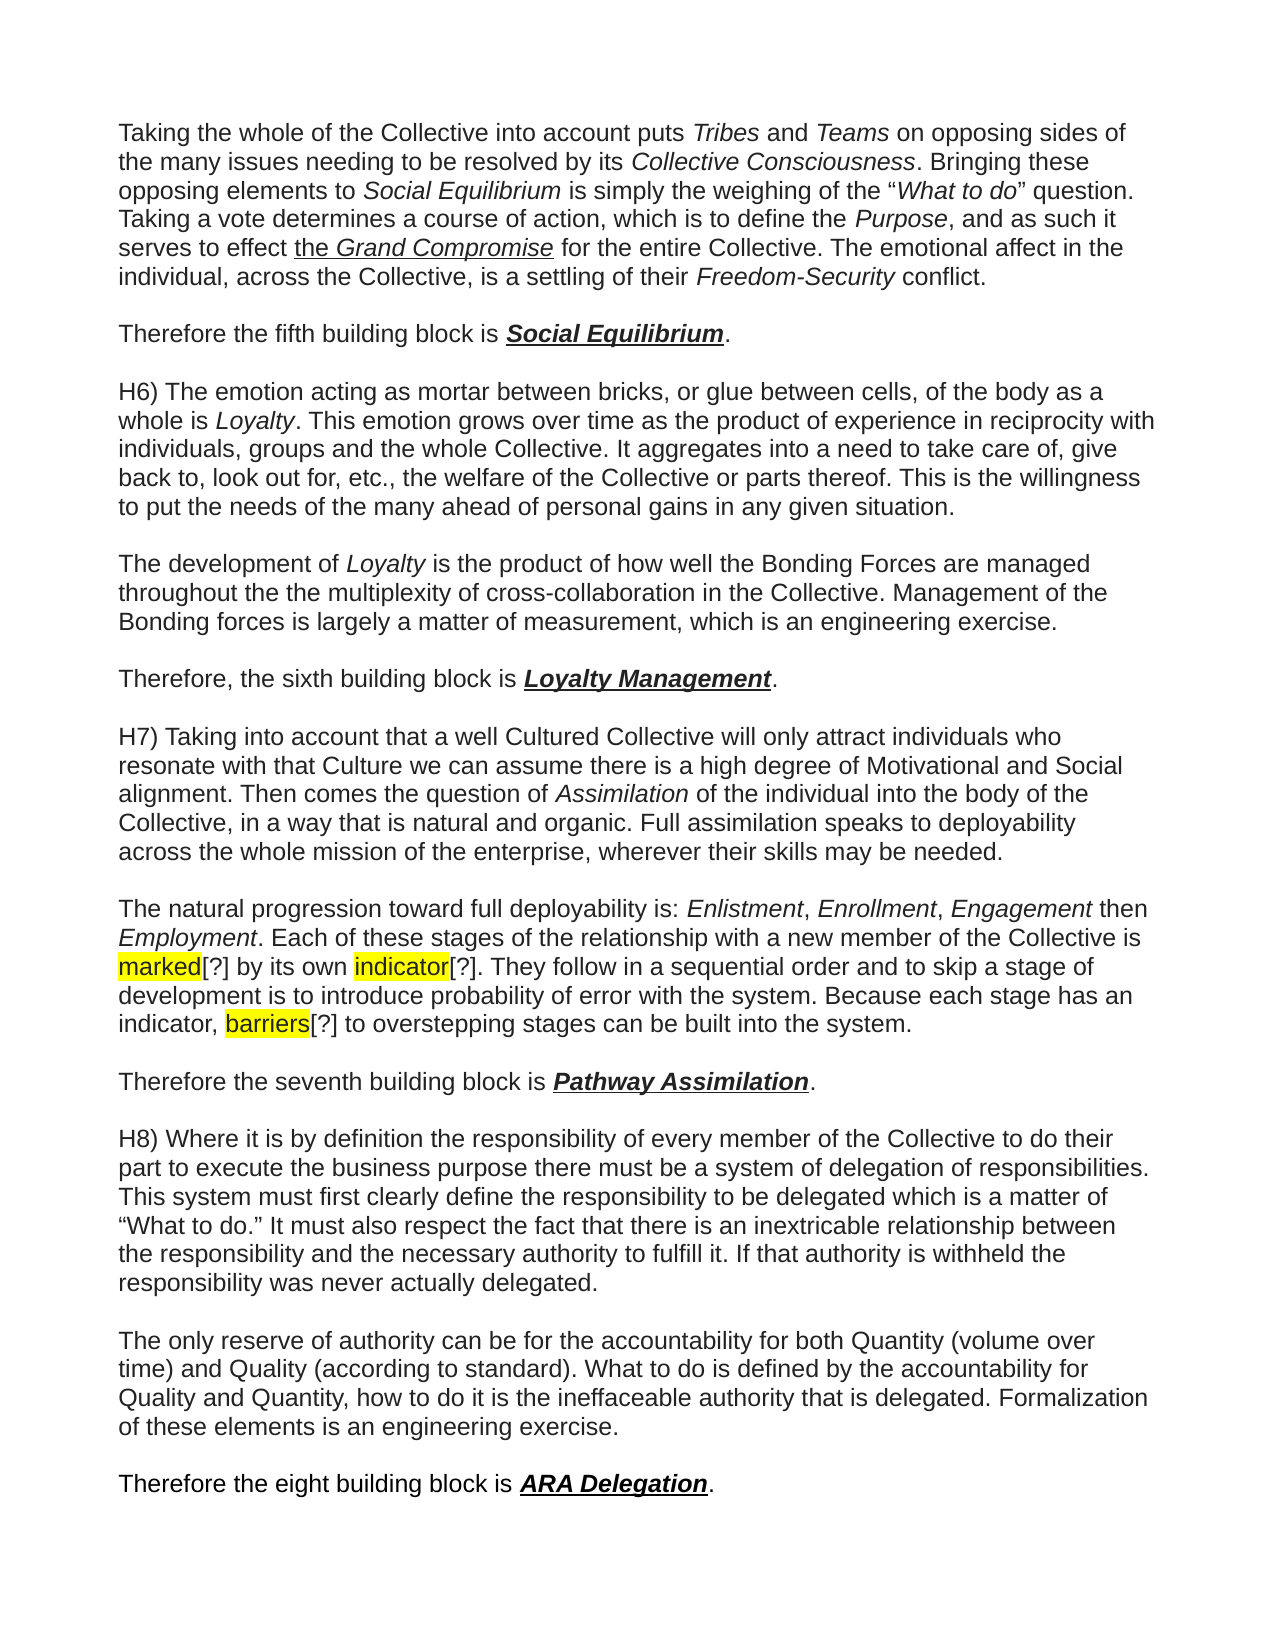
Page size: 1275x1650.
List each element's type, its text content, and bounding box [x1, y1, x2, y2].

text Taking the whole of the Collective into account puts Tribes and Teams on opposing sides of the many issues needing to be resolved by its Collective Consciousness. Bringing these opposing elements to Social Equilibrium is simply the weighing of the “What to do” question. Taking a vote determines a course of action, which is to define the Purpose, and as such it serves to effect the Grand Compromise for the entire Collective. The emotional affect in the individual, across the Collective, is a settling of their Freedom-Security conflict. [118, 118, 1157, 291]
text H8) Where it is by definition the responsibility of every member of the Collective to do their part to execute the business purpose there must be a system of delegation of responsibilities. This system must first clearly define the responsibility to be delegated which is a matter of “What to do.” It must also respect the fact that there is an inextricable relationship between the responsibility and the necessary authority to fulfill it. If that authority is withheld the responsibility was never actually delegated. [118, 1124, 1157, 1297]
text H7) Taking into account that a well Cultured Collective will only attract individuals who resonate with that Culture we can assume there is a high degree of Motivational and Social alignment. Then comes the question of Assimilation of the individual into the body of the Collective, in a way that is natural and organic. Full assimilation speaks to deployability across the whole mission of the enterprise, wherever their skills may be needed. [118, 722, 1157, 866]
text The development of Loyalty is the product of how well the Bonding Forces are managed throughout the the multiplexity of cross-collaboration in the Collective. Management of the Bonding forces is largely a matter of measurement, which is an engineering exercise. [118, 549, 1157, 636]
text H6) The emotion acting as mortar between bricks, or glue between cells, of the body as a whole is Loyalty. This emotion grows over time as the product of experience in reciprocity with individuals, groups and the whole Collective. It aggregates into a need to take care of, give back to, look out for, etc., the welfare of the Collective or parts thereof. This is the willingness to put the needs of the many ahead of personal gains in any given situation. [118, 377, 1157, 521]
text Therefore the seventh building block is Pathway Assimilation. [118, 1067, 1157, 1096]
text Therefore the fifth building block is Social Equilibrium. [118, 319, 1157, 348]
text The only reserve of authority can be for the accountability for both Quantity (volume over time) and Quality (according to standard). What to do is defined by the accountability for Quality and Quantity, how to do it is the ineffaceable authority that is delegated. Formalization of these elements is an engineering exercise. [118, 1326, 1157, 1441]
text The natural progression toward full deployability is: Enlistment, Enrollment, Engagement then Employment. Each of these stages of the relationship with a new member of the Collective is marked[?] by its own indicator[?]. They follow in a sequential order and to skip a stage of development is to introduce probability of error with the system. Because each stage has an indicator, barriers[?] to overstepping stages can be built into the system. [118, 894, 1157, 1038]
text Therefore, the sixth building block is Loyalty Management. [118, 664, 1157, 693]
text Therefore the eight building block is ARA Delegation. [118, 1469, 1157, 1498]
